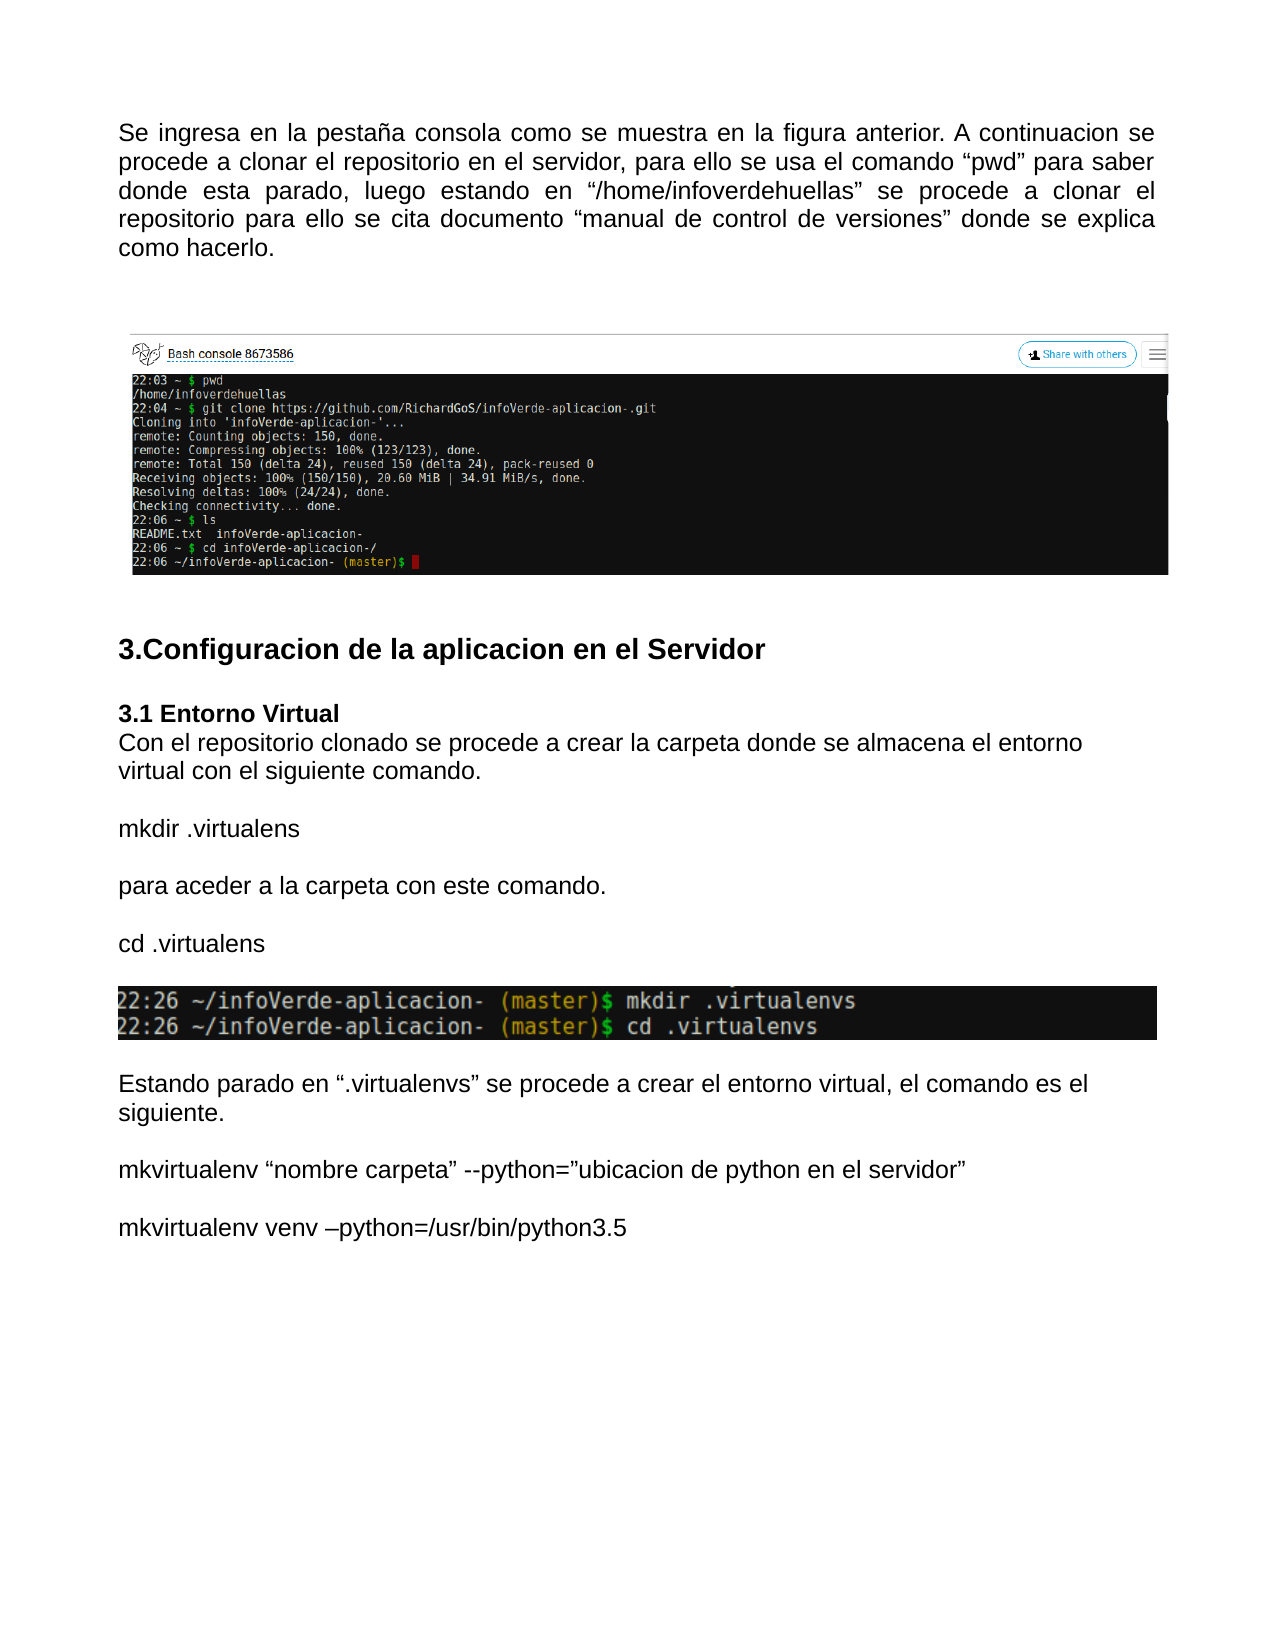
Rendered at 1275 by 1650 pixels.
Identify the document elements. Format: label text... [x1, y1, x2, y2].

text Se ingresa en la pestaña consola como se muestra en la figura anterior. A continuacion se procede a clonar el repositorio en el servidor, para ello se usa el comando “pwd” para saber donde esta parado, luego estando en “/home/infoverdehuellas” se procede a clonar el repositorio para ello se cita documento “manual de control de versiones” donde se explica como hacerlo. [118, 118, 1157, 262]
picture [118, 986, 1157, 1040]
text 3.Configuracion de la aplicacion en el Servidor [118, 632, 1157, 665]
text mkdir .virtualens [118, 814, 1157, 842]
text cd .virtualens [118, 929, 1157, 957]
picture [129, 333, 1169, 575]
text mkvirtualenv “nombre carpeta” --python=”ubicacion de python en el servidor” [118, 1155, 1157, 1184]
text 3.1 Entorno Virtual [118, 699, 1157, 727]
text mkvirtualenv venv –python=/usr/bin/python3.5 [118, 1212, 1157, 1241]
text Estando parado en “.virtualenvs” se procede a crear el entorno virtual, el comando es el siguiente. [118, 1069, 1157, 1126]
text para aceder a la carpeta con este comando. [118, 871, 1157, 900]
text Con el repositorio clonado se procede a crear la carpeta donde se almacena el entorno virtual con el siguiente comando. [118, 727, 1157, 785]
